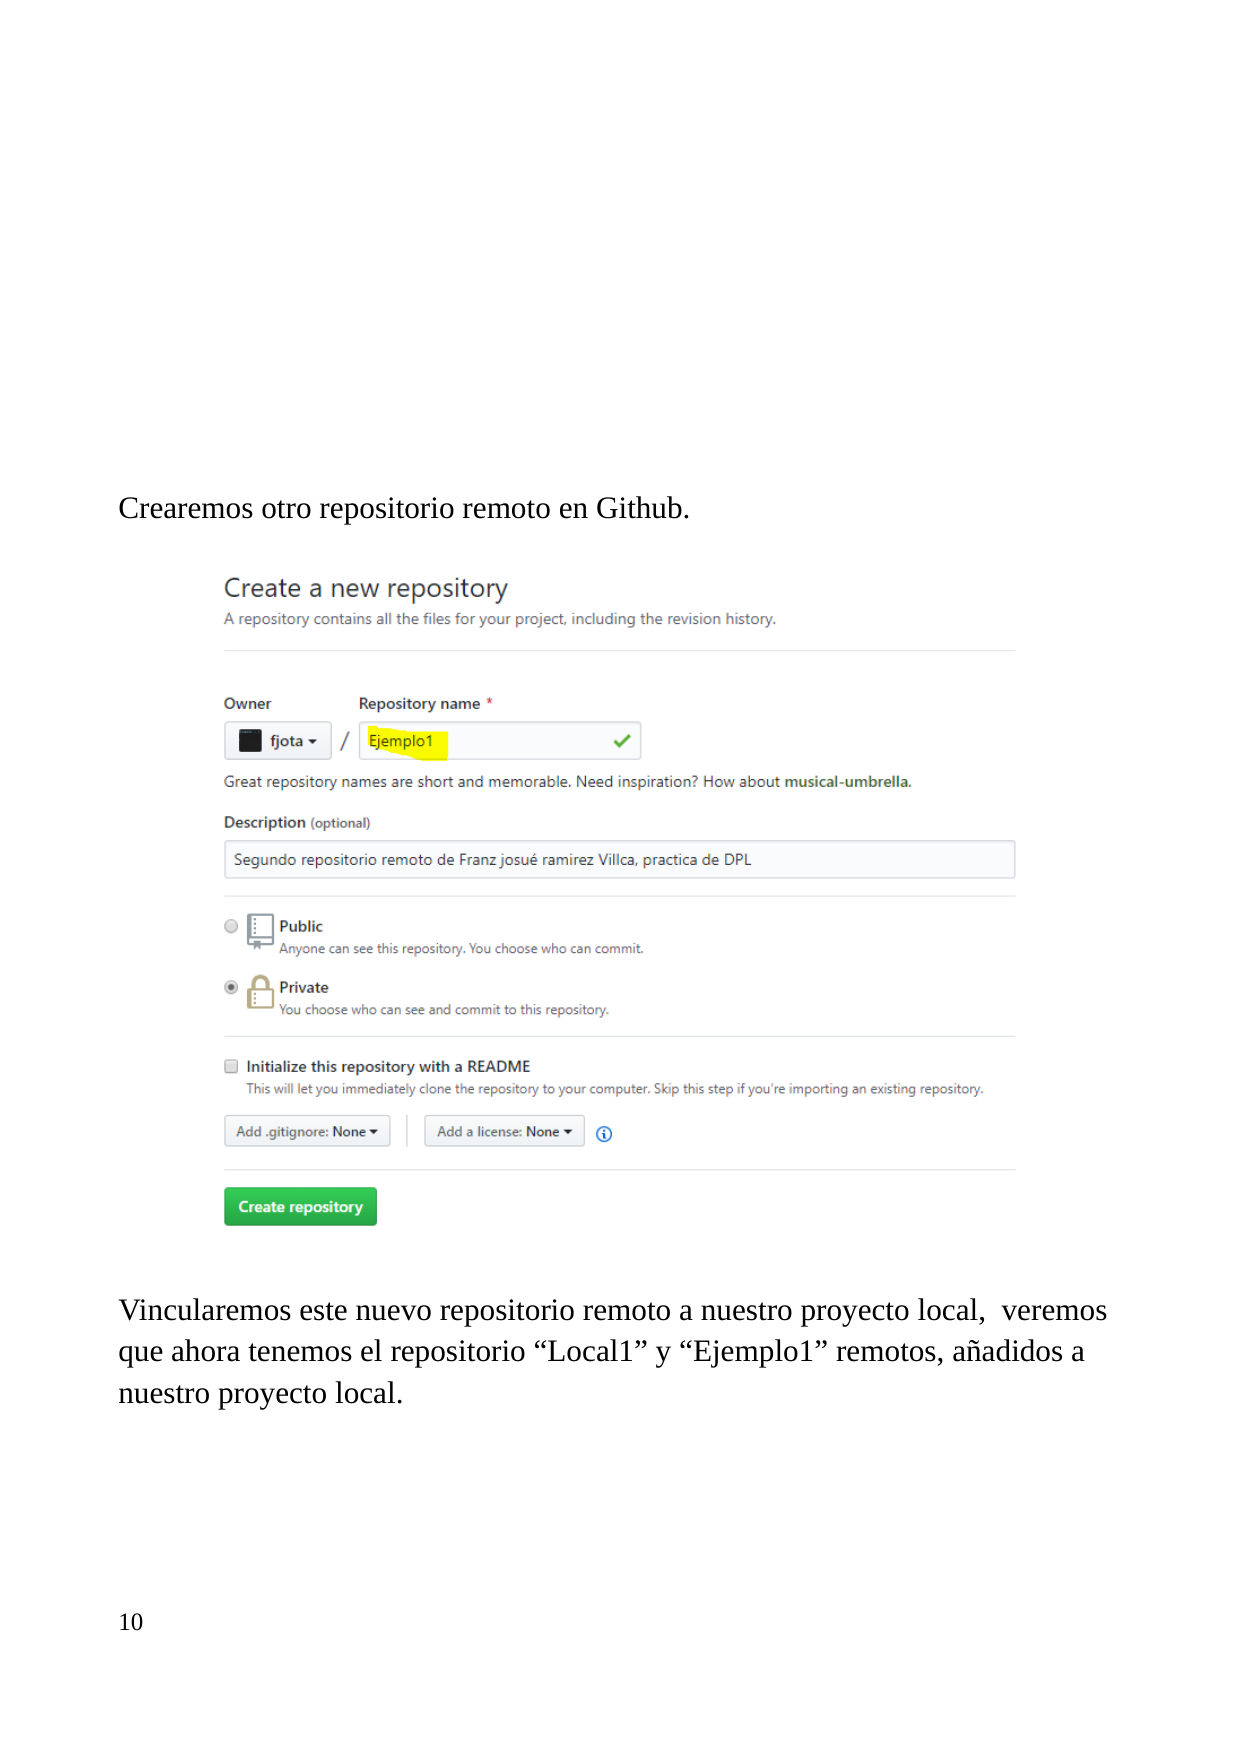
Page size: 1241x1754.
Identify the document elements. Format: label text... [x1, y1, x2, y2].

text Vincularemos este nuevo repositorio remoto a nuestro proyecto local, veremos que ahora tenemos el repositorio “Local1” y “Ejemplo1” remotos, añadidos a nuestro proyecto local. [118, 1291, 1122, 1410]
text Crearemos otro repositorio remoto en Github. [118, 489, 1122, 525]
picture [212, 571, 1028, 1245]
